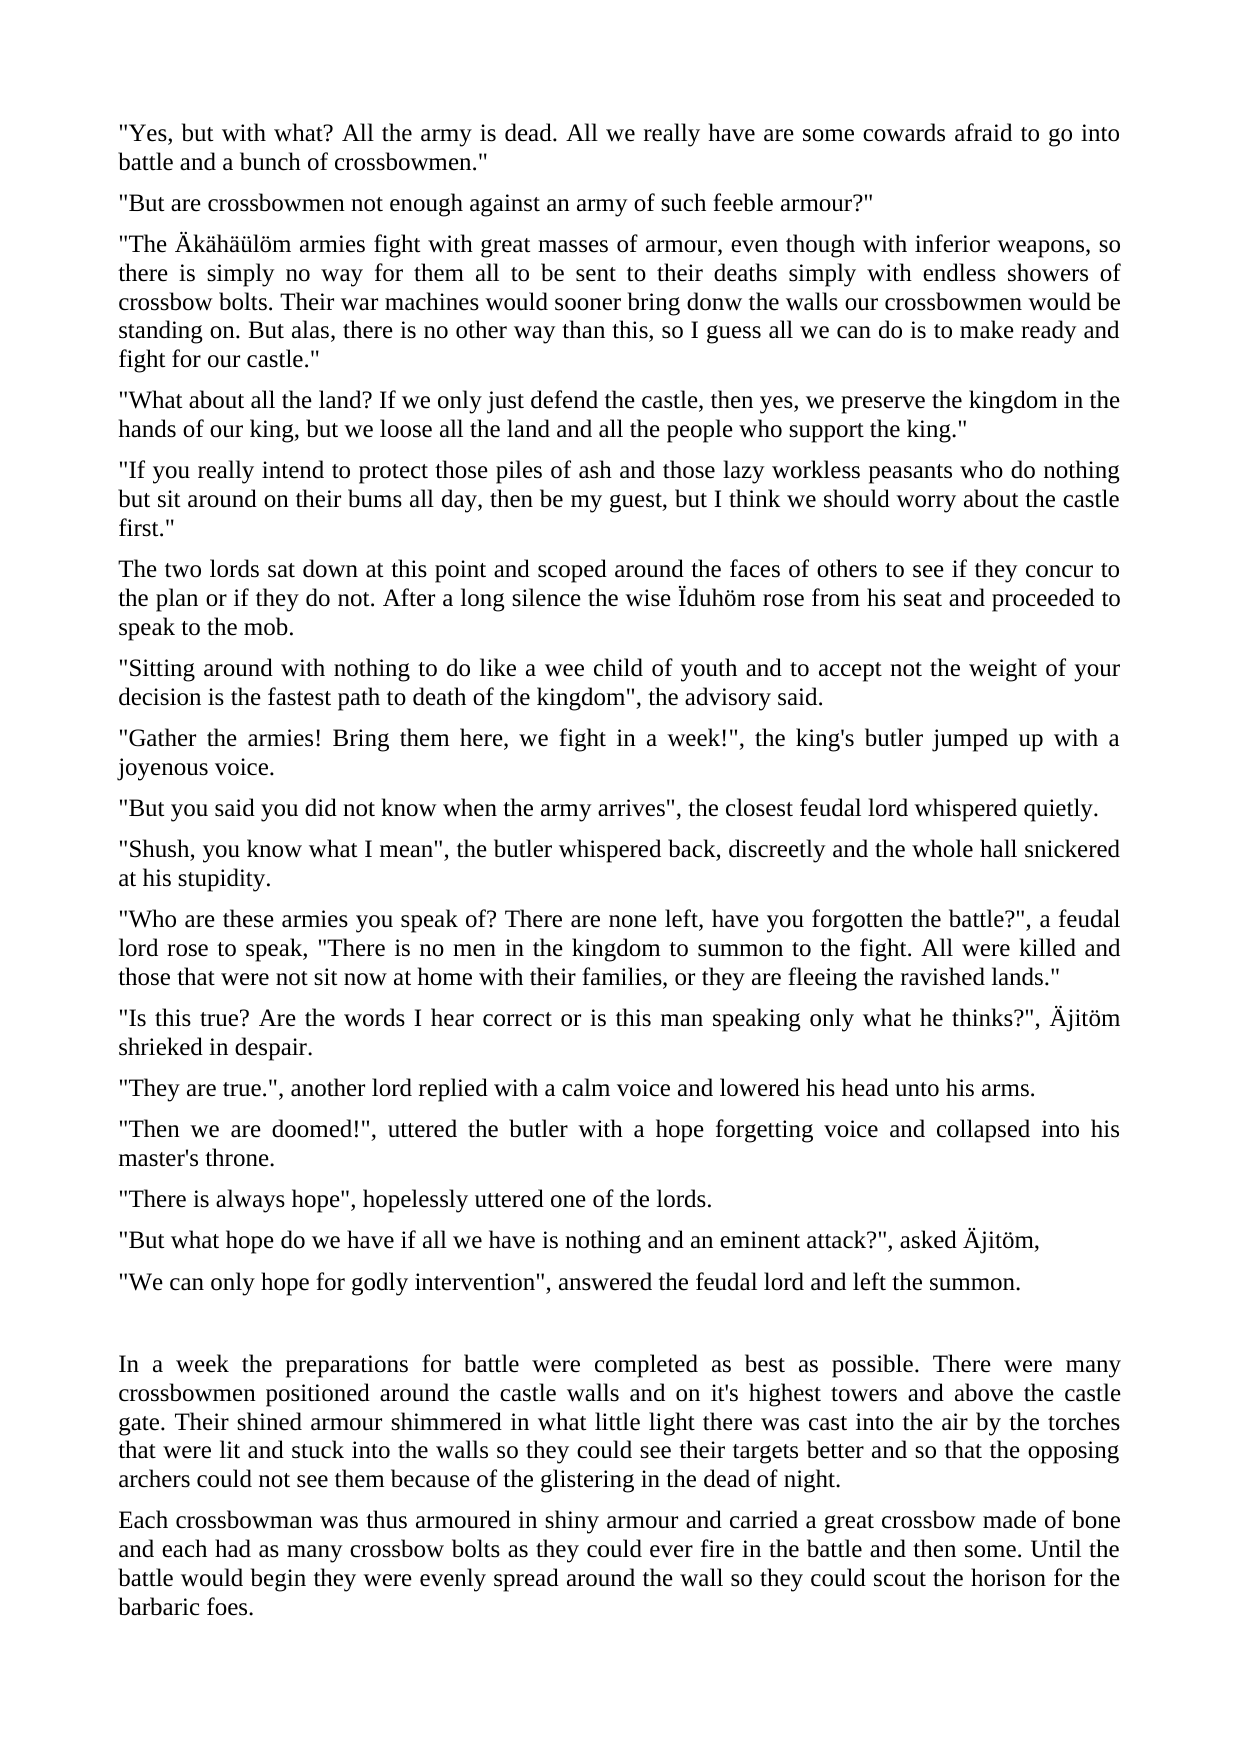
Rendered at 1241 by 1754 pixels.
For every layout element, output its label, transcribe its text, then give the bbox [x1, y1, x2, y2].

text "They are true.", another lord replied with a calm voice and lowered his head unto his arms. [118, 1073, 1122, 1102]
text "Is this true? Are the words I hear correct or is this man speaking only what he thinks?", Äjitöm shrieked in despair. [118, 1003, 1122, 1061]
text "Sitting around with nothing to do like a wee child of youth and to accept not the weight of your decision is the fastest path to death of the kingdom", the advisory said. [118, 653, 1122, 711]
text "We can only hope for godly intervention", answered the feudal lord and left the summon. [118, 1267, 1122, 1296]
text "Gather the armies! Bring them here, we fight in a week!", the king's butler jumped up with a joyenous voice. [118, 723, 1122, 781]
text "If you really intend to protect those piles of ash and those lazy workless peasants who do nothing but sit around on their bums all day, then be my guest, but I think we should worry about the castle first." [118, 456, 1122, 542]
text "But you said you did not know when the army arrives", the closest feudal lord whispered quietly. [118, 793, 1122, 822]
text "Yes, but with what? All the army is dead. All we really have are some cowards afraid to go into battle and a bunch of crossbowmen." [118, 118, 1122, 176]
text "What about all the land? If we only just defend the castle, then yes, we preserve the kingdom in the hands of our king, but we loose all the land and all the people who support the king." [118, 386, 1122, 443]
text "But what hope do we have if all we have is nothing and an eminent attack?", asked Äjitöm, [118, 1226, 1122, 1254]
text "But are crossbowmen not enough against an army of such feeble armour?" [118, 188, 1122, 217]
text The two lords sat down at this point and scoped around the faces of others to see if they concur to the plan or if they do not. After a long silence the wise Ïduhöm rose from his seat and proceeded to speak to the mob. [118, 554, 1122, 641]
text "Shush, you know what I mean", the butler whispered back, discreetly and the whole hall snickered at his stupidity. [118, 834, 1122, 892]
text In a week the preparations for battle were completed as best as possible. There were many crossbowmen positioned around the castle walls and on it's highest towers and above the castle gate. Their shined armour shimmered in what little light there was cast into the air by the torches that were lit and stuck into the walls so they could see their targets better and so that the opposing archers could not see them because of the glistering in the dead of night. [118, 1349, 1122, 1493]
text "Who are these armies you speak of? There are none left, have you forgotten the battle?", a feudal lord rose to speak, "There is no men in the kingdom to summon to the fight. All were killed and those that were not sit now at home with their families, or they are fleeing the ravished lands." [118, 904, 1122, 991]
text "Then we are doomed!", uttered the butler with a hope forgetting voice and collapsed into his master's throne. [118, 1114, 1122, 1172]
text "The Äkähäülöm armies fight with great masses of armour, even though with inferior weapons, so there is simply no way for them all to be sent to their deaths simply with endless showers of crossbow bolts. Their war machines would sooner bring donw the walls our crossbowmen would be standing on. But alas, there is no other way than this, so I guess all we can do is to make ready and fight for our castle." [118, 229, 1122, 373]
text Each crossbowman was thus armoured in shiny armour and carried a great crossbow made of bone and each had as many crossbow bolts as they could ever fire in the battle and then some. Until the battle would begin they were evenly spread around the wall so they could scout the horison for the barbaric foes. [118, 1506, 1122, 1621]
text "There is always hope", hopelessly uttered one of the lords. [118, 1184, 1122, 1213]
